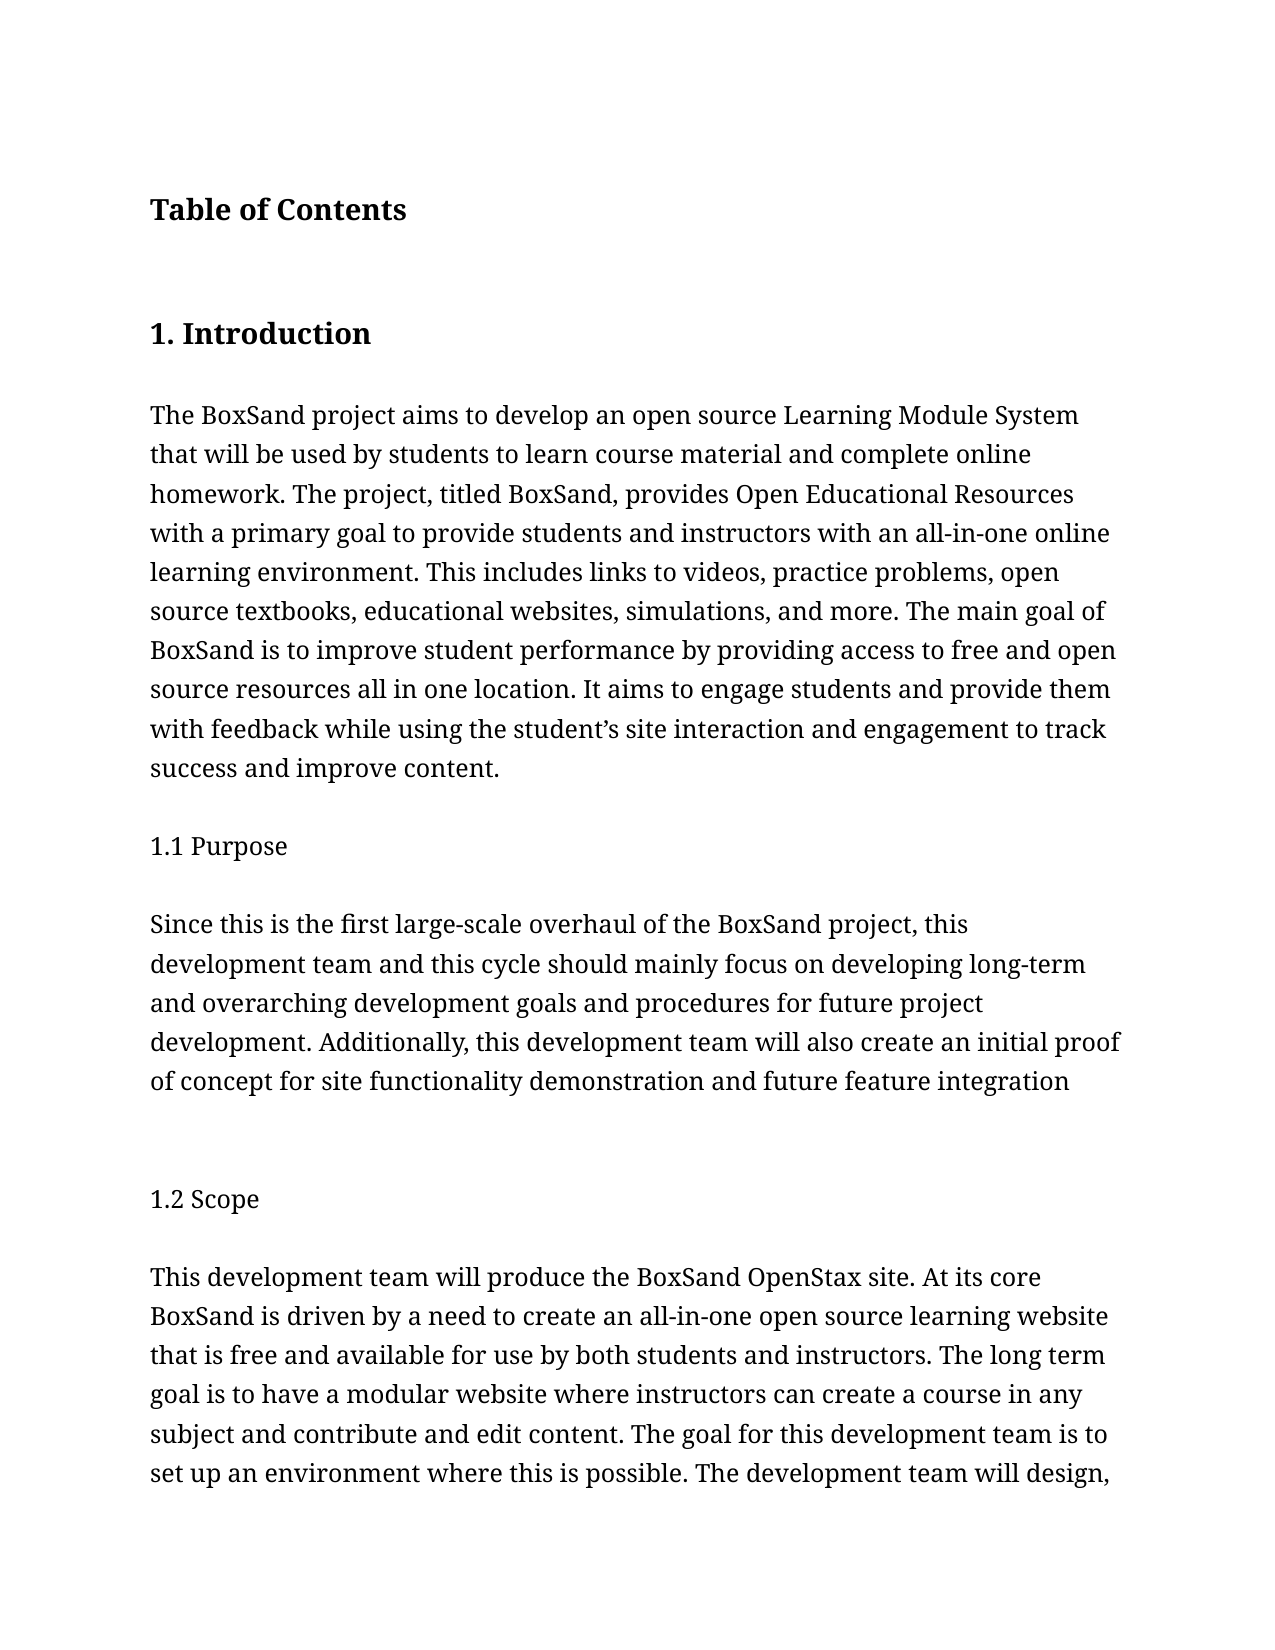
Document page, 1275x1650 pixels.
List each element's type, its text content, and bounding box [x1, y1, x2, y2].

text The BoxSand project aims to develop an open source Learning Module System that will be used by students to learn course material and complete online homework. The project, titled BoxSand, provides Open Educational Resources with a primary goal to provide students and instructors with an all-in-one online learning environment. This includes links to videos, practice problems, open source textbooks, educational websites, simulations, and more. The main goal of BoxSand is to improve student performance by providing access to free and open source resources all in one location. It aims to engage students and provide them with feedback while using the student’s site interaction and engagement to track success and improve content. [150, 398, 1125, 784]
text This development team will produce the BoxSand OpenStax site. At its core BoxSand is driven by a need to create an all-in-one open source learning website that is free and available for use by both students and instructors. The long term goal is to have a modular website where instructors can create a course in any subject and contribute and edit content. The goal for this development team is to set up an environment where this is possible. The development team will design, [150, 1259, 1125, 1489]
text Table of Contents [150, 189, 1125, 229]
text 1. Introduction [150, 313, 1125, 353]
text 1.2 Scope [150, 1181, 1125, 1215]
text Since this is the first large-scale overhaul of the BoxSand project, this development team and this cycle should mainly focus on developing long-term and overarching development goals and procedures for future project development. Additionally, this development team will also create an initial proof of concept for site functionality demonstration and future feature integration [150, 907, 1125, 1098]
text 1.1 Purpose [150, 829, 1125, 863]
